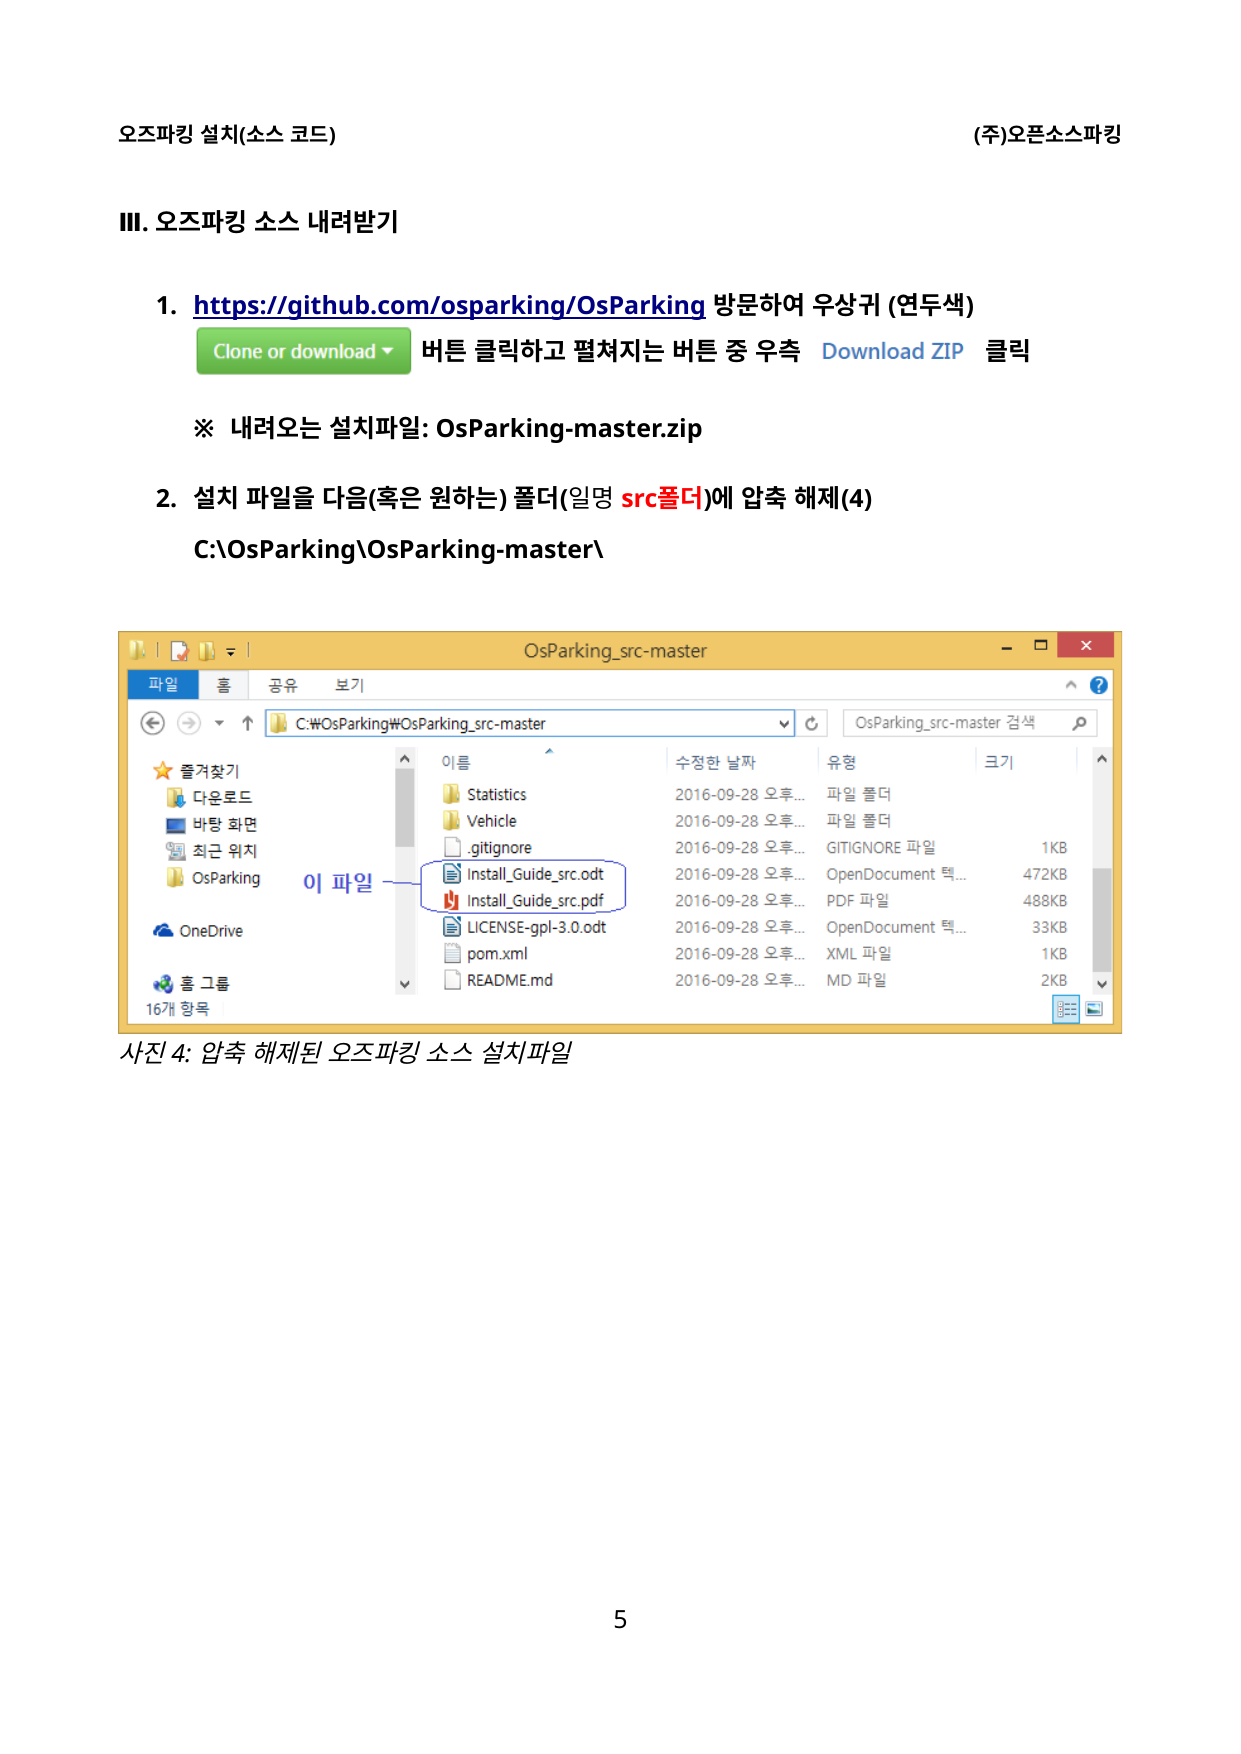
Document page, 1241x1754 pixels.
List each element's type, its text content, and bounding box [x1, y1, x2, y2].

picture [193, 322, 415, 376]
text 사진 4: 압축 해제된 오즈파킹 소스 설치파일 [118, 1034, 1122, 1070]
picture [118, 631, 1123, 1034]
list https://github.com/osparking/OsParking 방문하여 우상귀 (연두색) 버튼 클릭하고 펼쳐지는 버튼 중 우측 클릭 [156, 286, 1122, 376]
list 설치 파일을 다음(혹은 원하는) 폴더(일명 src폴더)에 압축 해제(사진 4) C:\OsParking\OsParking-master\ [156, 479, 1122, 566]
picture [808, 330, 978, 373]
list 내려오는 설치파일: OsParking-master.zip [193, 408, 1122, 444]
subtitle Ⅲ. 오즈파킹 소스 내려받기 [118, 203, 1122, 239]
